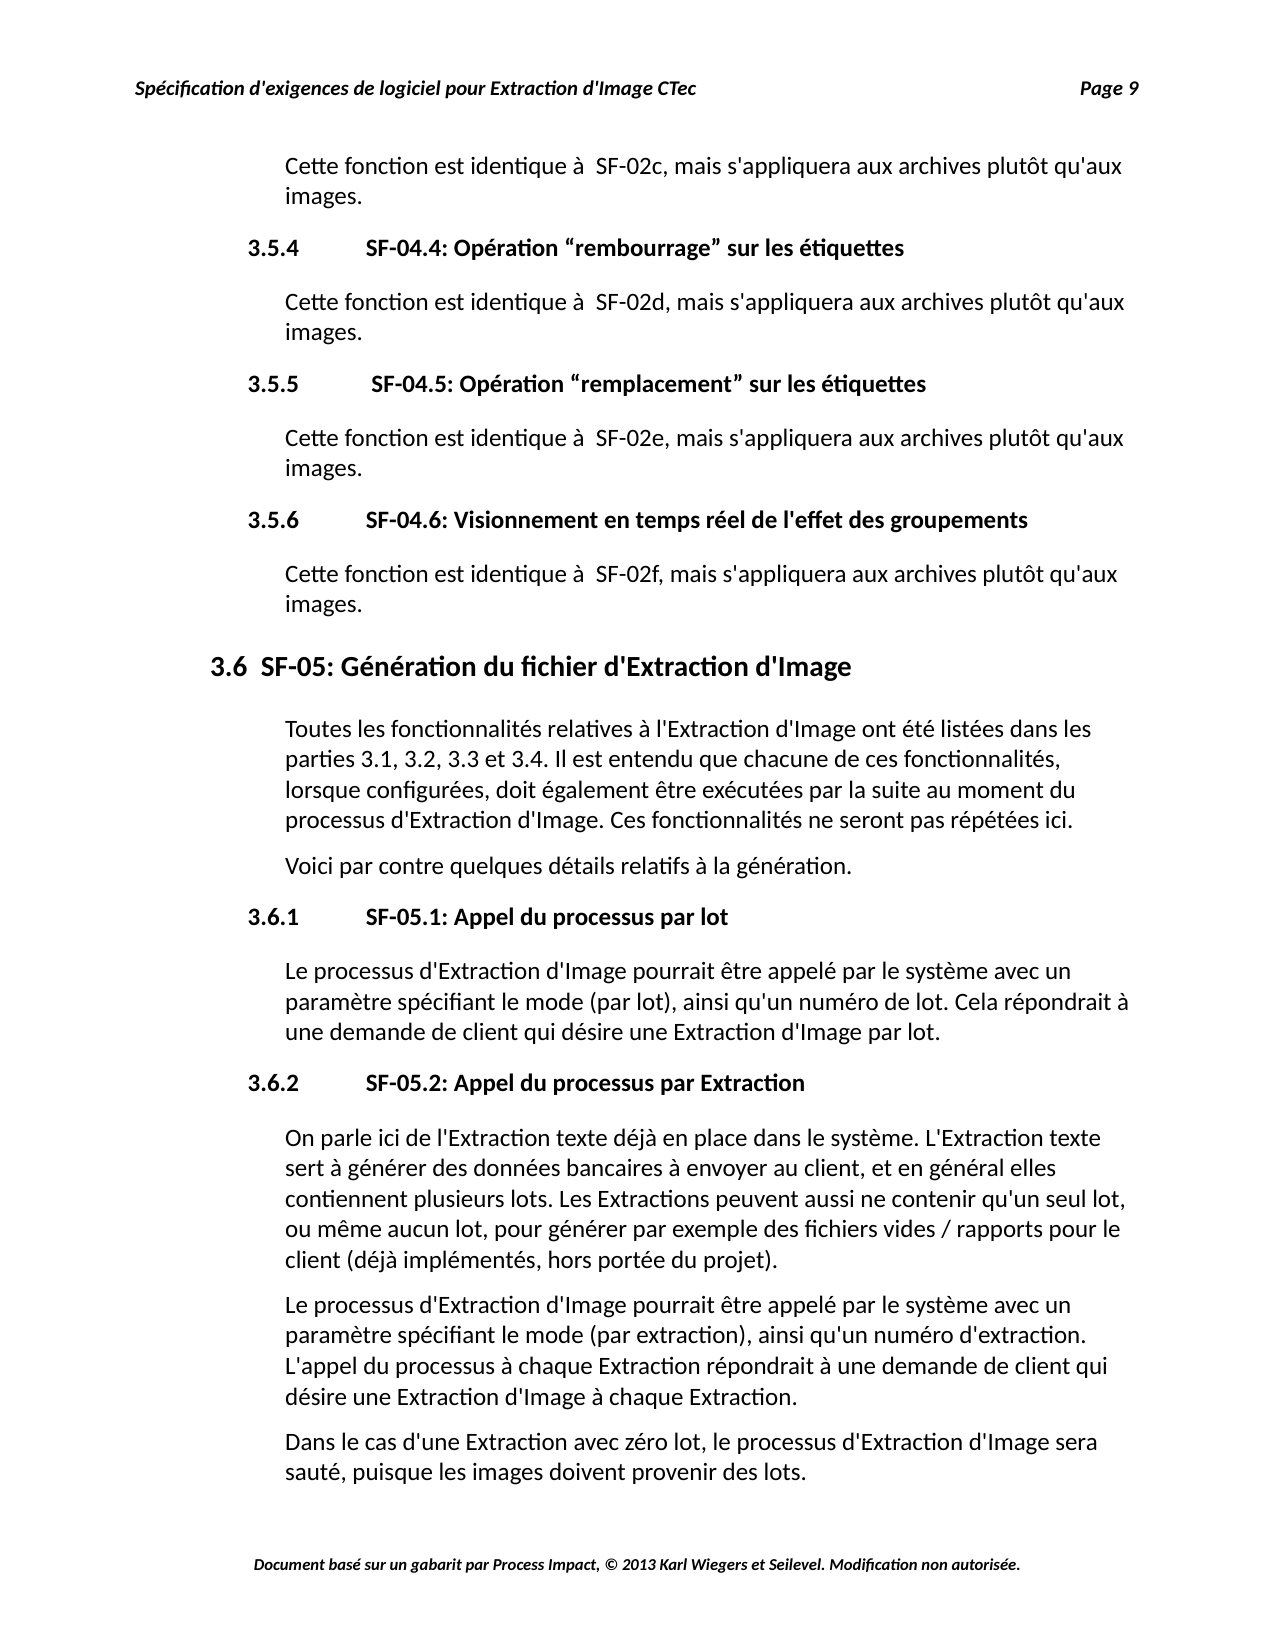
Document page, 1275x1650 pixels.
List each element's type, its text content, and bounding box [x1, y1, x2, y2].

subtitle SF-04.5: Opération “remplacement” sur les étiquettes [247, 372, 1140, 397]
list Voici par contre quelques détails relatifs à la génération. [247, 850, 1140, 880]
subtitle SF-05: Génération du fichier d'Extraction d'Image [210, 648, 1140, 684]
list Le processus d'Extraction d'Image pourrait être appelé par le système avec un paramètre spécifiant le mode (par extraction), ainsi qu'un numéro d'extraction. L'appel du processus à chaque Extraction répondrait à une demande de client qui désire une Extraction d'Image à chaque Extraction. [247, 1289, 1140, 1411]
subtitle SF-04.4: Opération “rembourrage” sur les étiquettes [247, 236, 1140, 261]
subtitle SF-05.1: Appel du processus par lot [247, 905, 1140, 930]
list Toutes les fonctionnalités relatives à l'Extraction d'Image ont été listées dans les parties 3.1, 3.2, 3.3 et 3.4. Il est entendu que chacune de ces fonctionnalités, lorsque configurées, doit également être exécutées par la suite au moment du processus d'Extraction d'Image. Ces fonctionnalités ne seront pas répétées ici. [247, 713, 1140, 835]
list Cette fonction est identique à SF-02e, mais s'appliquera aux archives plutôt qu'aux images. [247, 422, 1140, 483]
list Cette fonction est identique à SF-02c, mais s'appliquera aux archives plutôt qu'aux images. [247, 150, 1140, 211]
list Cette fonction est identique à SF-02f, mais s'appliquera aux archives plutôt qu'aux images. [247, 558, 1140, 619]
subtitle SF-04.6: Visionnement en temps réel de l'effet des groupements [247, 508, 1140, 533]
list Le processus d'Extraction d'Image pourrait être appelé par le système avec un paramètre spécifiant le mode (par lot), ainsi qu'un numéro de lot. Cela répondrait à une demande de client qui désire une Extraction d'Image par lot. [247, 955, 1140, 1047]
list Cette fonction est identique à SF-02d, mais s'appliquera aux archives plutôt qu'aux images. [247, 286, 1140, 347]
subtitle SF-05.2: Appel du processus par Extraction [247, 1072, 1140, 1097]
list On parle ici de l'Extraction texte déjà en place dans le système. L'Extraction texte sert à générer des données bancaires à envoyer au client, et en général elles contiennent plusieurs lots. Les Extractions peuvent aussi ne contenir qu'un seul lot, ou même aucun lot, pour générer par exemple des fichiers vides / rapports pour le client (déjà implémentés, hors portée du projet). [247, 1122, 1140, 1274]
list Dans le cas d'une Extraction avec zéro lot, le processus d'Extraction d'Image sera sauté, puisque les images doivent provenir des lots. [247, 1426, 1140, 1487]
